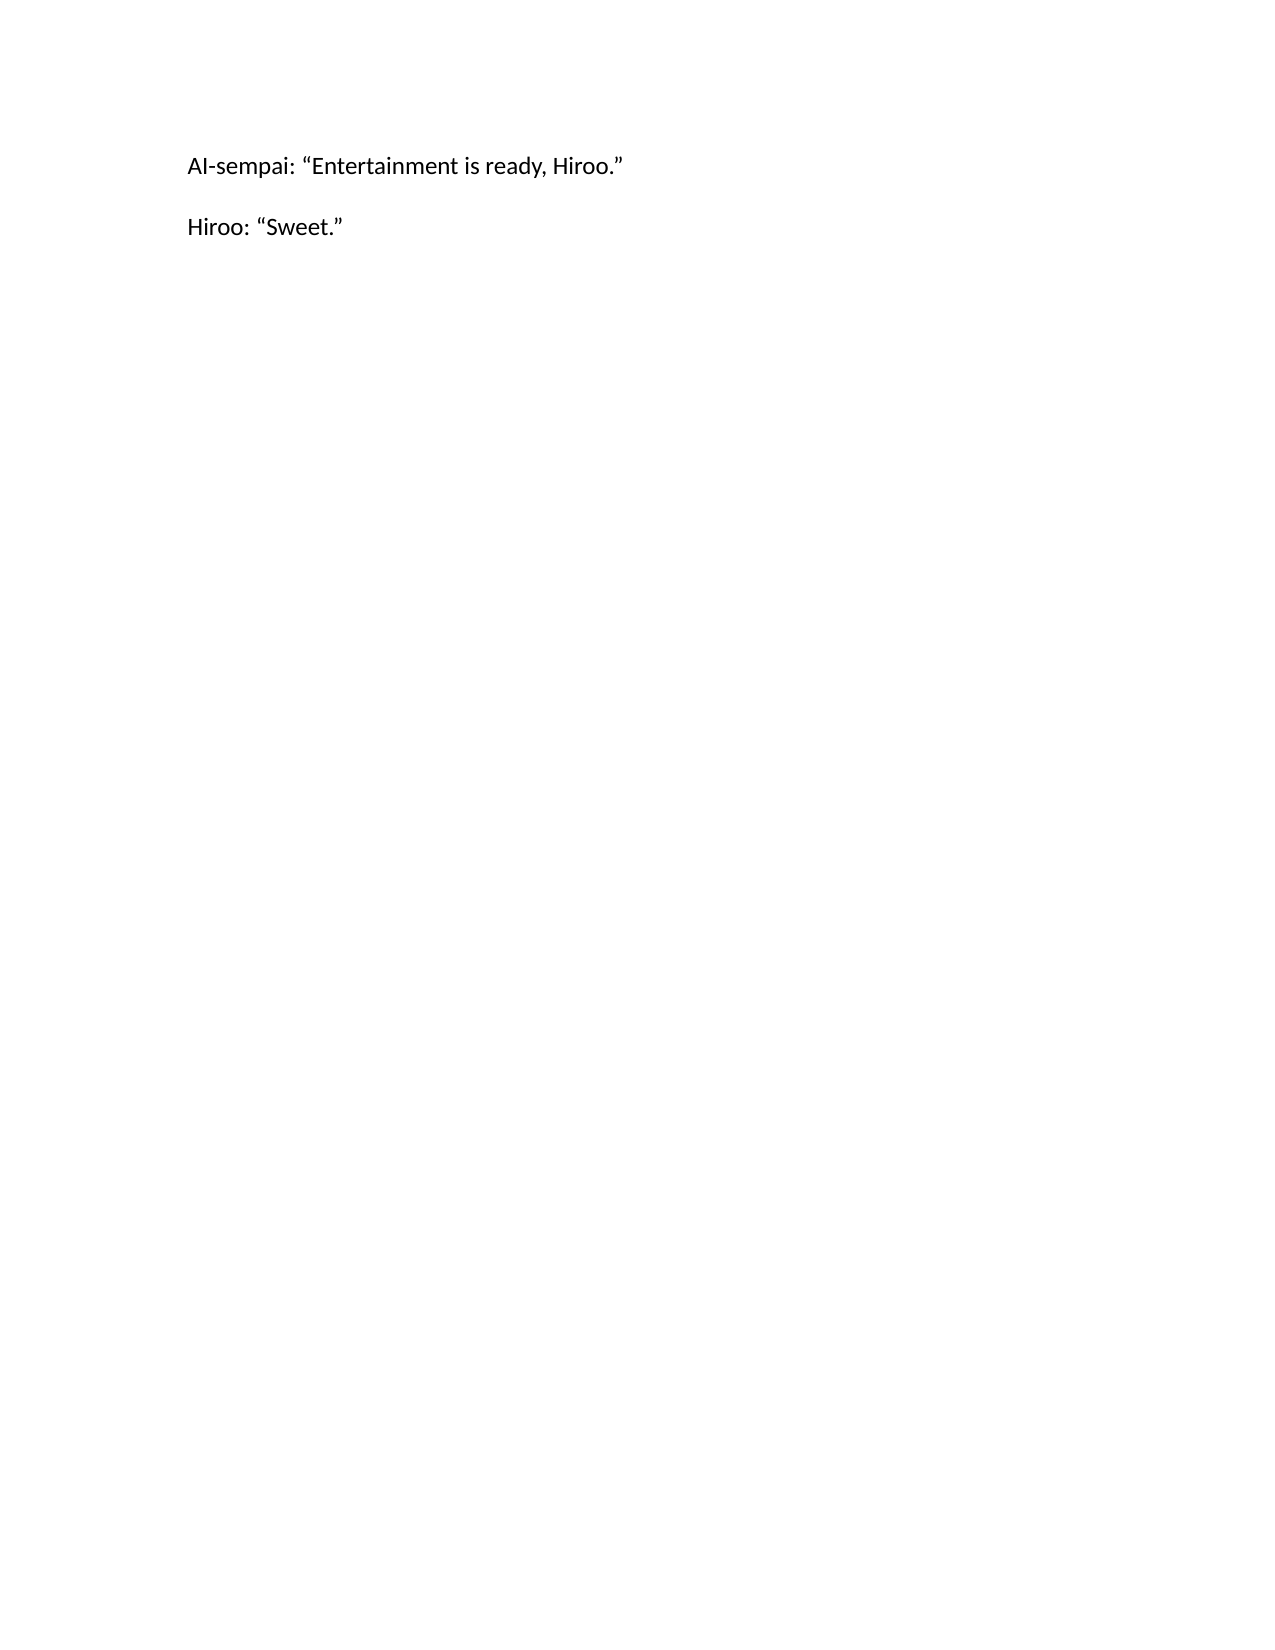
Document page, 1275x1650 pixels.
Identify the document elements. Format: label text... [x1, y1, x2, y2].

text AI-sempai: “Entertainment is ready, Hiroo.” [187, 150, 1087, 181]
text Hiroo: “Sweet.” [187, 211, 1087, 242]
